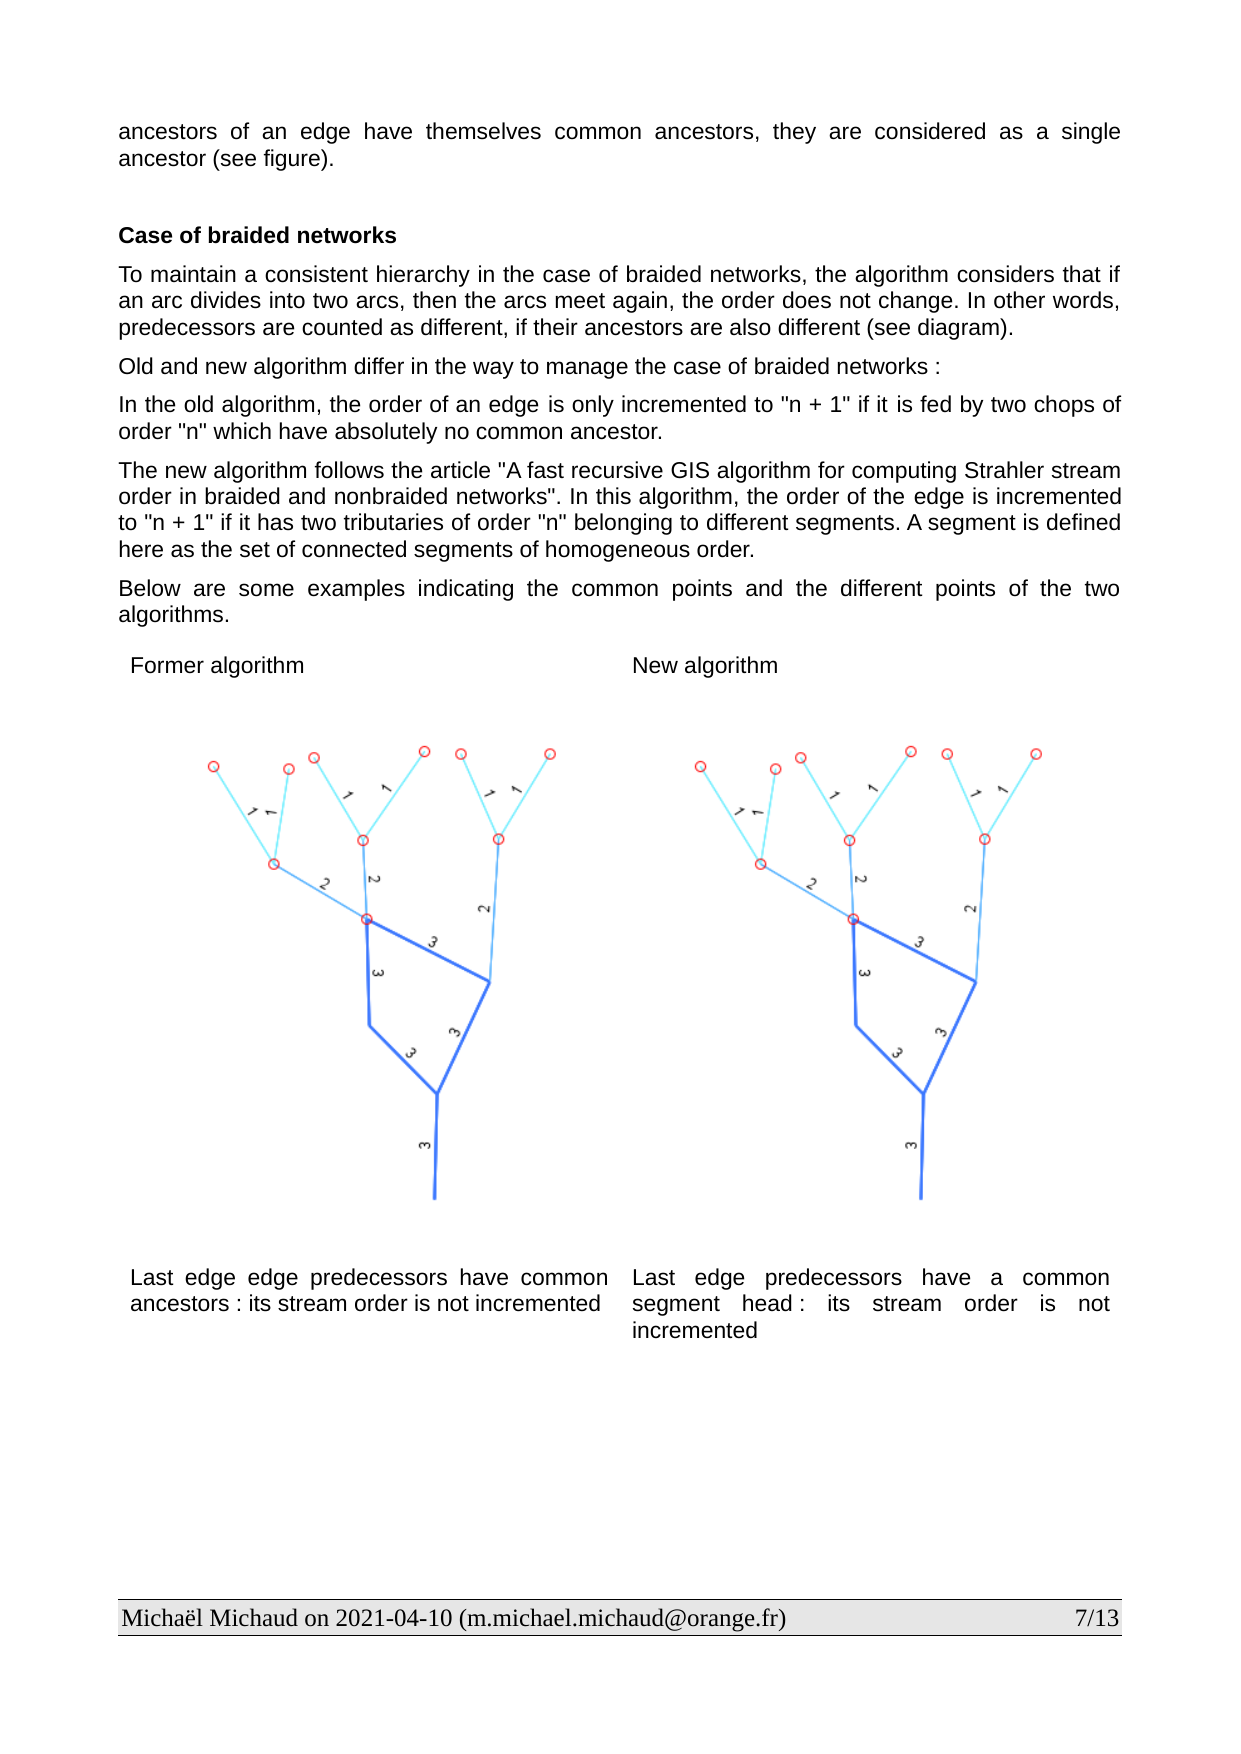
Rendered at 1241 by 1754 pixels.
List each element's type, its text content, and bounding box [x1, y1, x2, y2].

table_cell [620, 690, 1122, 1252]
text To maintain a consistent hierarchy in the case of braided networks, the algorithm considers that if an arc divides into two arcs, then the arcs meet again, the order does not change. In other words, predecessors are counted as different, if their ancestors are also different (see diagram). [118, 261, 1122, 340]
text In the old algorithm, the order of an edge is only incremented to "n + 1" if it is fed by two chops of order "n" which have absolutely no common ancestor. [118, 391, 1122, 444]
text Below are some examples indicating the common points and the different points of the two algorithms. [118, 574, 1122, 627]
picture [675, 701, 1067, 1214]
table_header Former algorithm [118, 640, 620, 690]
table_cell Last edge predecessors have a common segment head : its stream order is not incremented [620, 1252, 1122, 1355]
table_header New algorithm [620, 640, 1122, 690]
text Old and new algorithm differ in the way to manage the case of braided networks : [118, 353, 1122, 379]
table_cell [118, 690, 620, 1252]
table_cell Last edge edge predecessors have common ancestors : its stream order is not incremented [118, 1252, 620, 1355]
picture [188, 701, 581, 1214]
text Case of braided networks [118, 222, 1122, 248]
text ancestors of an edge have themselves common ancestors, they are considered as a single ancestor (see figure). [118, 118, 1122, 171]
text The new algorithm follows the article "A fast recursive GIS algorithm for computing Strahler stream order in braided and nonbraided networks". In this algorithm, the order of the edge is incremented to "n + 1" if it has two tributaries of order "n" belonging to different segments. A segment is defined here as the set of connected segments of homogeneous order. [118, 457, 1122, 562]
